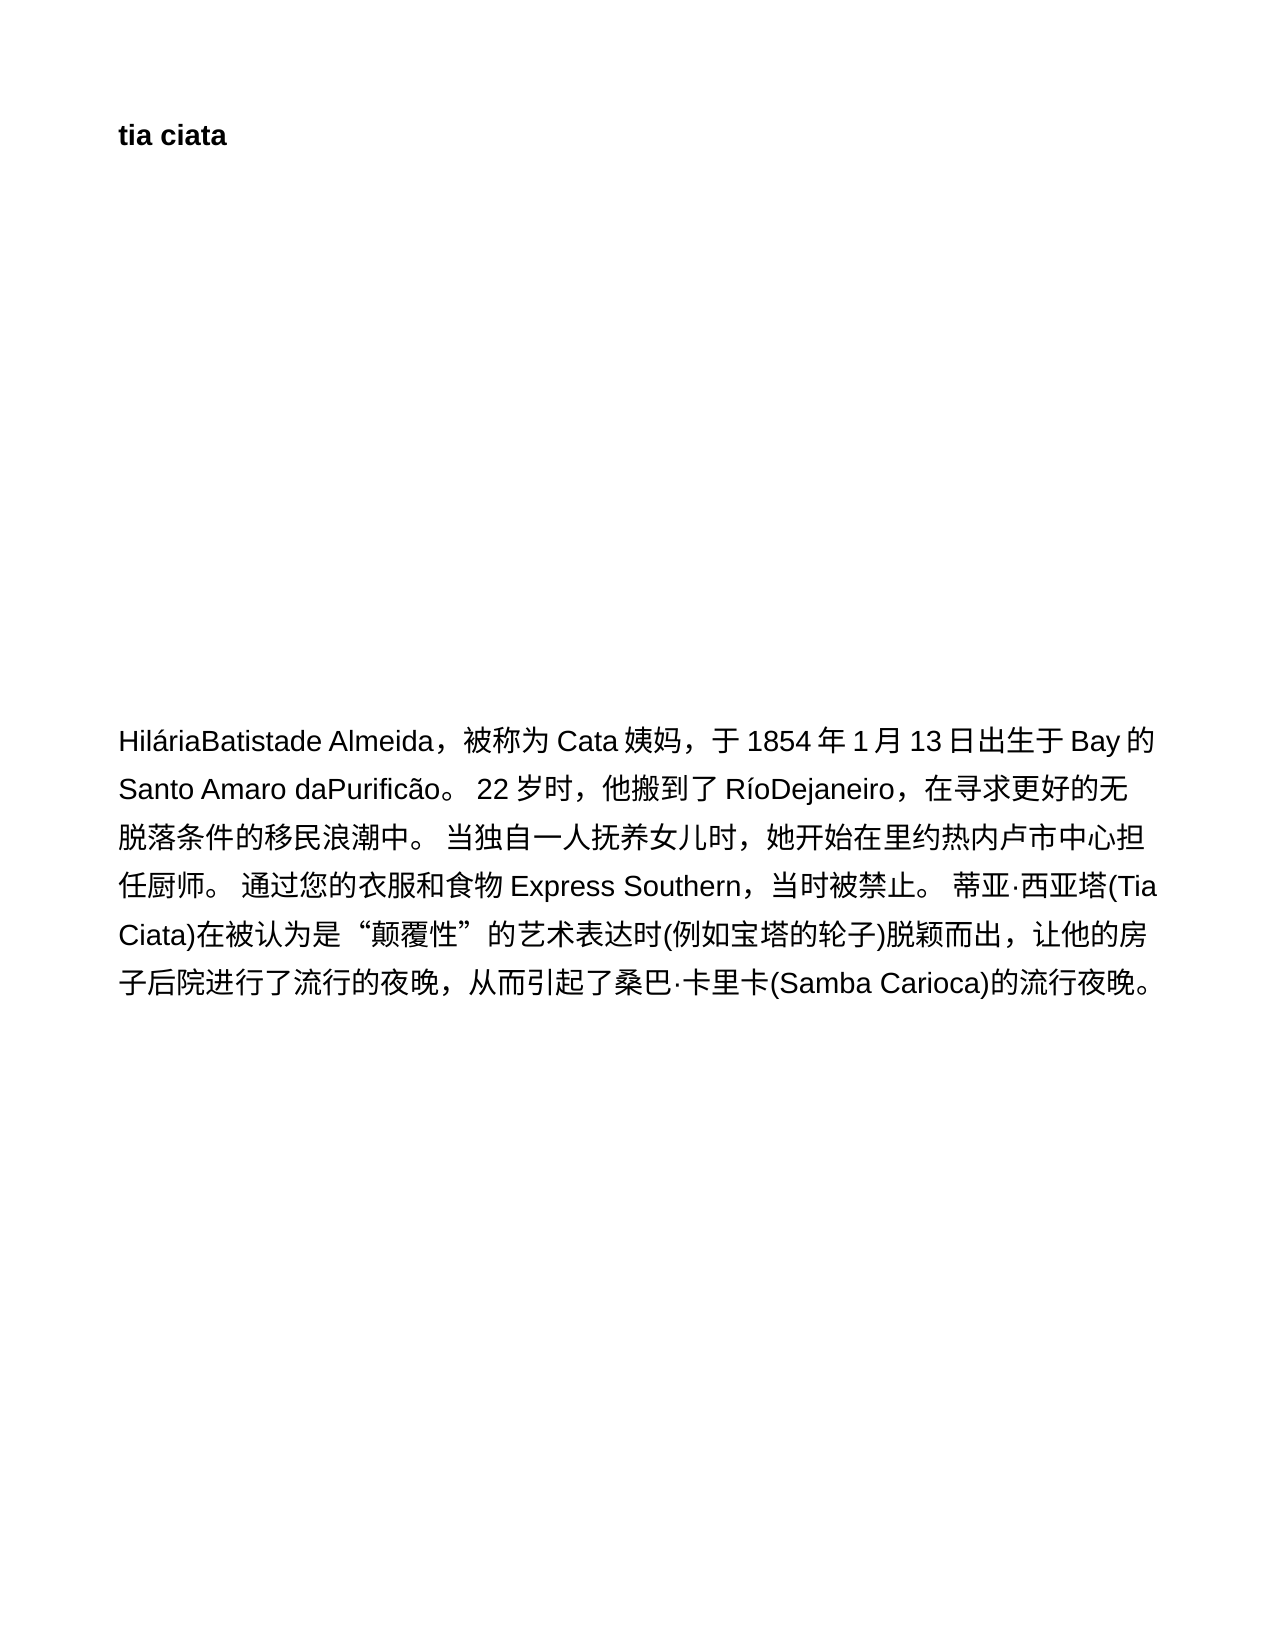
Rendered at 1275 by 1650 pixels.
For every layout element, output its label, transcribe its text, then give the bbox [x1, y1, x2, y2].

subtitle tia ciata [118, 118, 1157, 152]
text HiláriaBatistade Almeida，被称为Cata姨妈，于1854年1月13日出生于Bay的Santo Amaro daPurificão。 22岁时，他搬到了RíoDejaneiro，在寻求更好的无脱落条件的移民浪潮中。 当独自一人抚养女儿时，她开始在里约热内卢市中心担任厨师。 通过您的衣服和食物Express Southern，当时被禁止。 蒂亚·西亚塔(Tia Ciata)在被认为是“颠覆性”的艺术表达时(例如宝塔的轮子)脱颖而出，让他的房子后院进行了流行的夜晚，从而引起了桑巴·卡里卡(Samba Carioca)的流行夜晚。 [118, 164, 1157, 1002]
